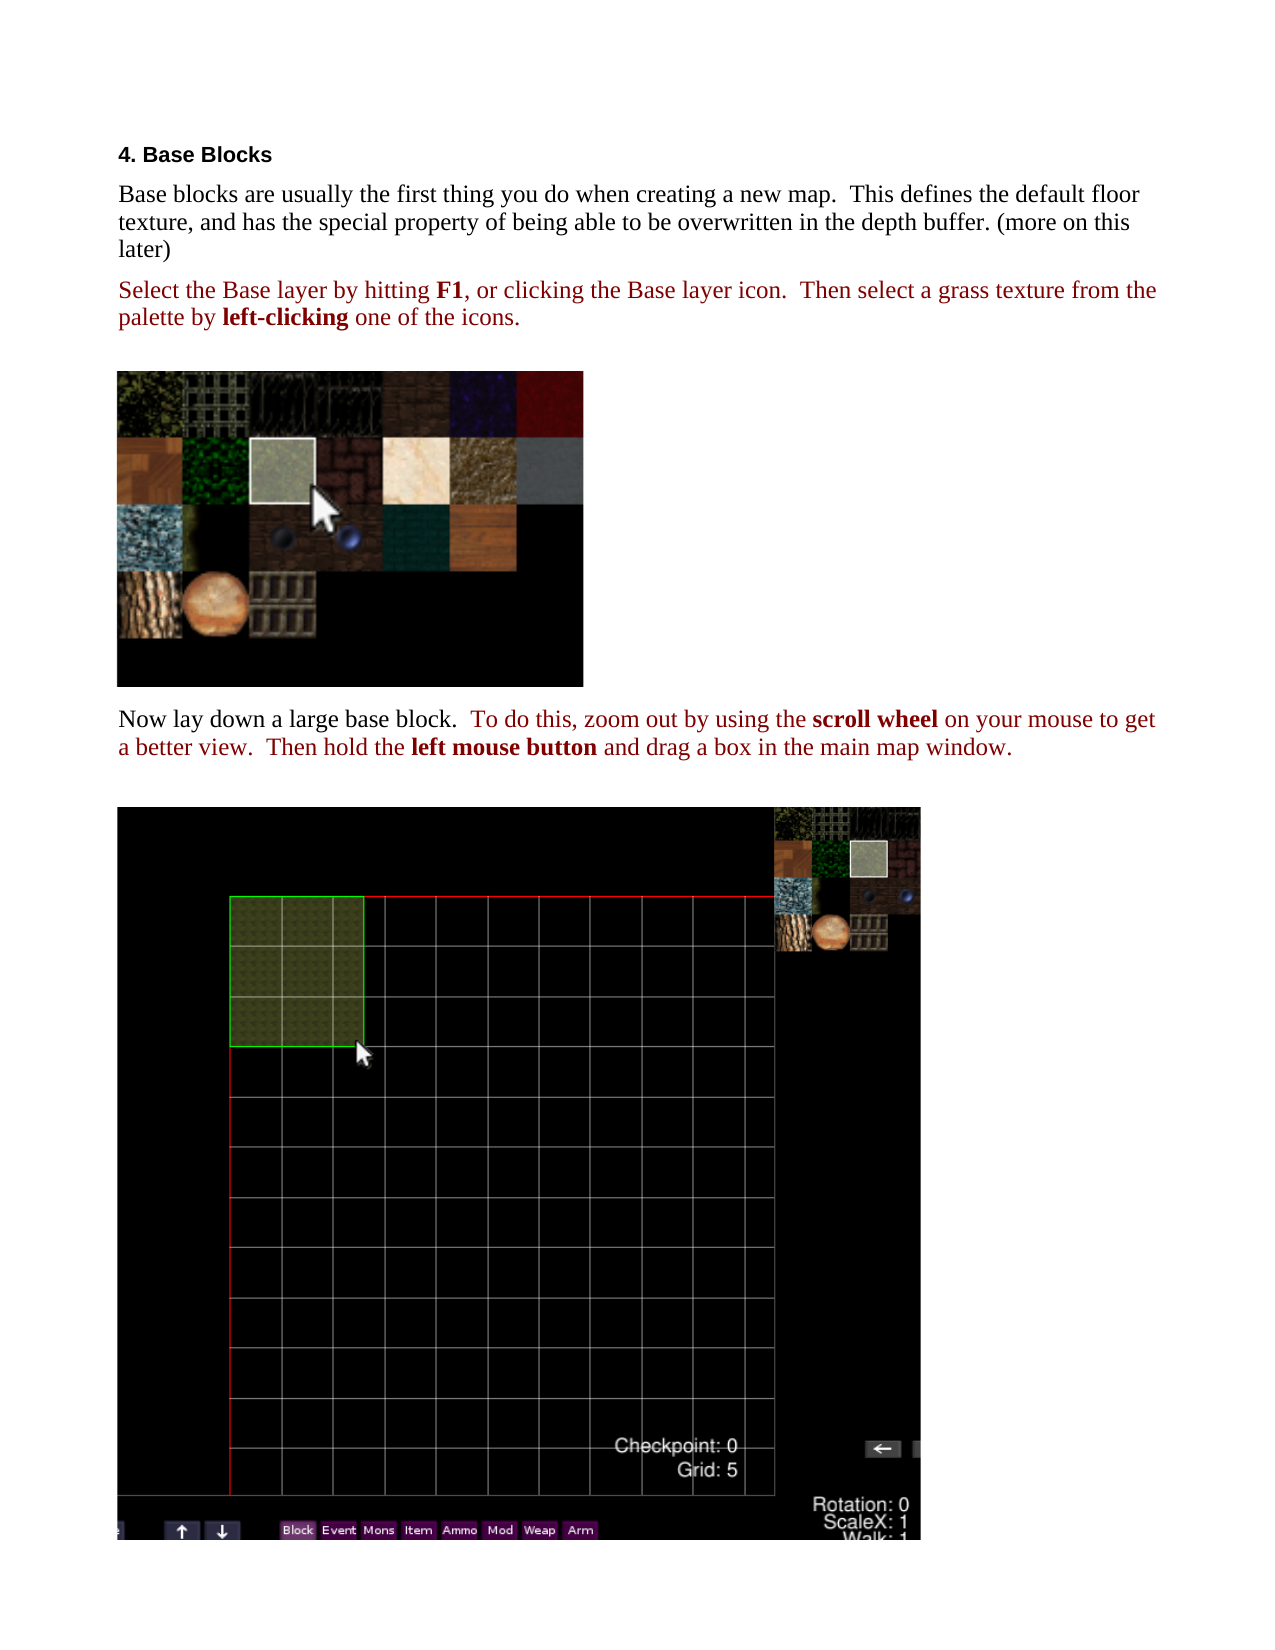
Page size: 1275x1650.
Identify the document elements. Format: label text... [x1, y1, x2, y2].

text Select the Base layer by hitting F1, or clicking the Base layer icon. Then select a grass texture from the palette by left-clicking one of the icons. [118, 276, 1157, 331]
picture [116, 371, 584, 687]
text Now lay down a large base block. To do this, zoom out by using the scroll wheel on your mouse to get a better view. Then hold the left mouse button and drag a box in the main map window. [118, 706, 1157, 761]
subtitle 4. Base Blocks [118, 143, 1157, 168]
text Base blocks are usually the first thing you do when creating a new map. This defines the default floor texture, and has the special property of being able to be overwritten in the depth buffer. (more on this later) [118, 180, 1157, 263]
picture [117, 807, 921, 1540]
